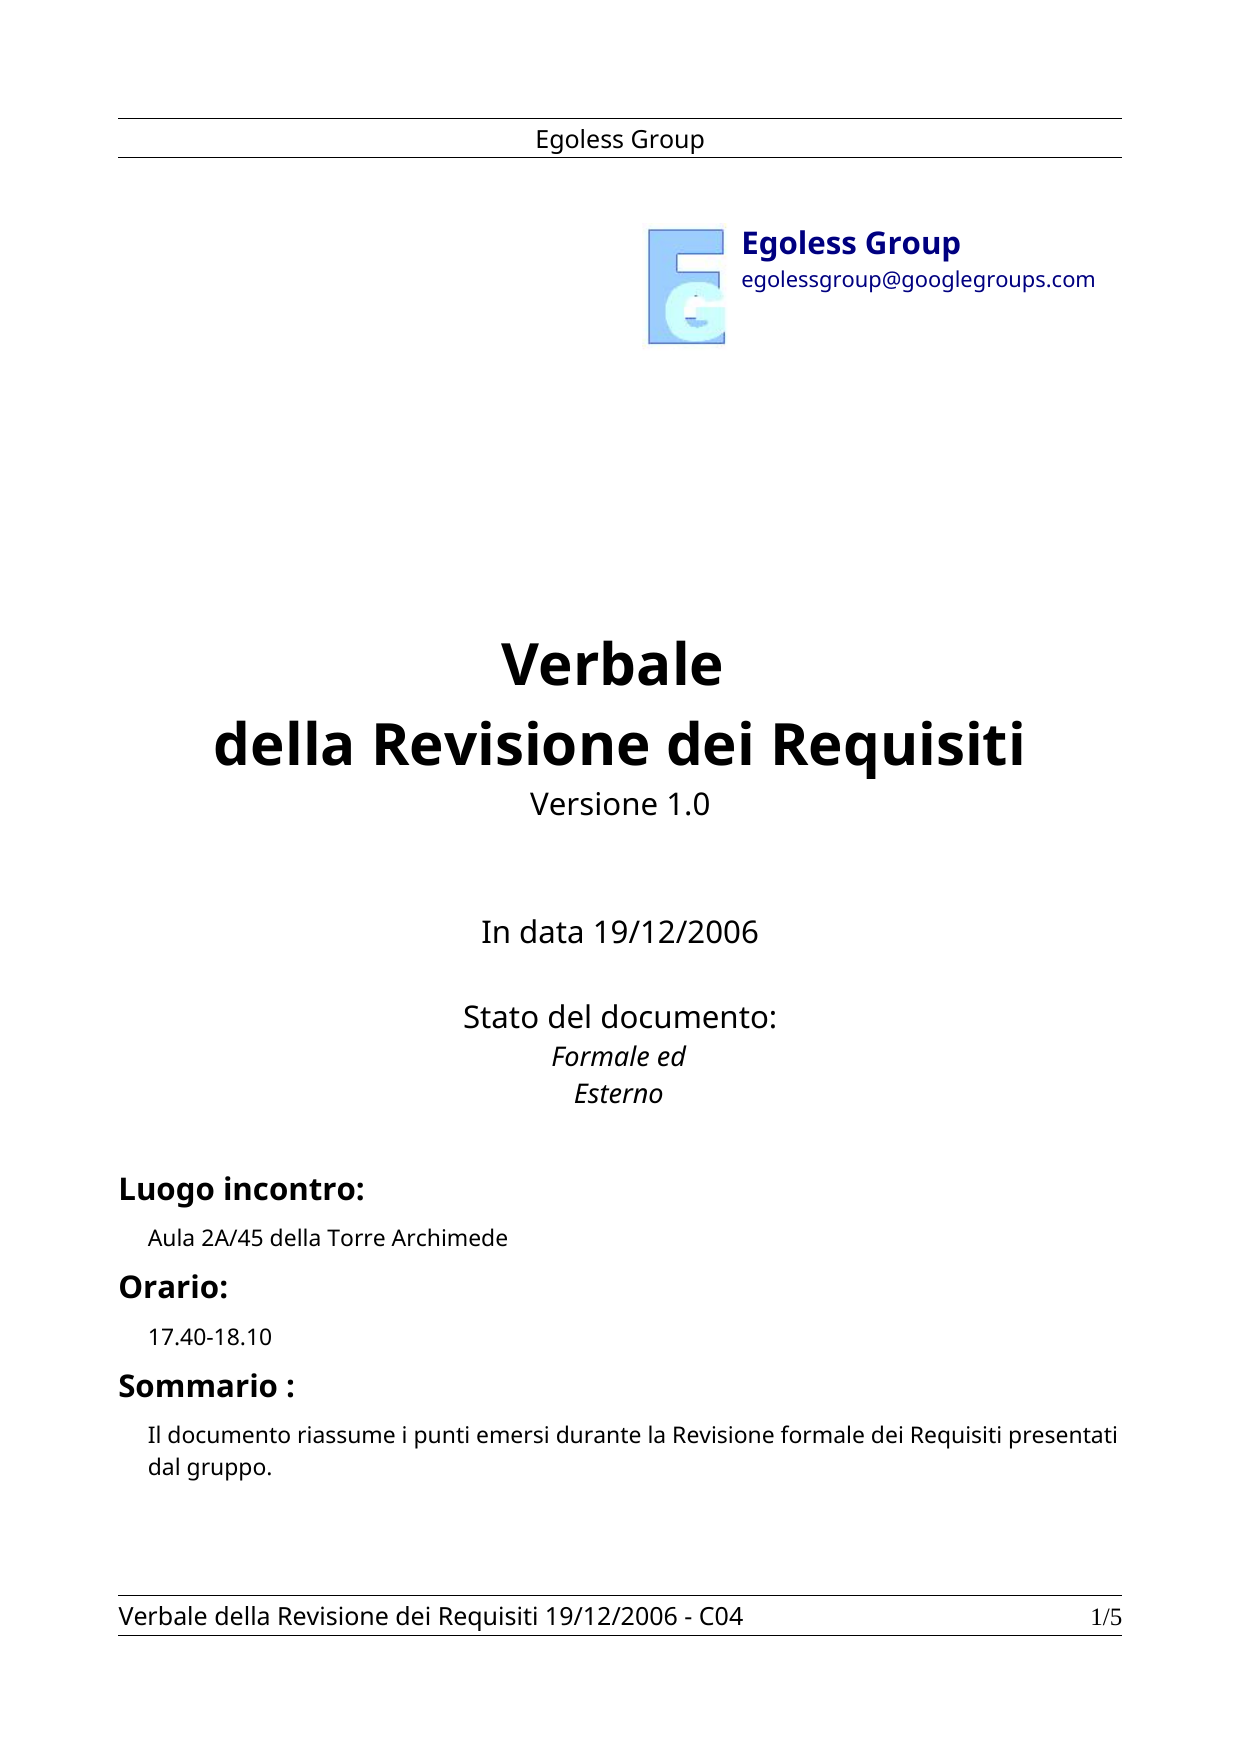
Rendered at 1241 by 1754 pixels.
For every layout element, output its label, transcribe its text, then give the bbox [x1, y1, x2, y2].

text Esterno [118, 1075, 1122, 1112]
text Stato del documento: [118, 995, 1122, 1038]
text 17.40-18.10 [148, 1321, 1122, 1352]
table_header [118, 216, 735, 385]
text Aula 2A/45 della Torre Archimede [148, 1222, 1122, 1253]
text Orario: [118, 1266, 1122, 1308]
text Verbale [118, 623, 1122, 703]
text Versione 1.0 [118, 782, 1122, 825]
picture [642, 223, 733, 352]
text Luogo incontro: [118, 1167, 1122, 1209]
text In data 19/12/2006 [118, 910, 1122, 953]
text della Revisione dei Requisiti [118, 703, 1122, 782]
table_header Egoless Group egolessgroup@googlegroups.com [735, 216, 1122, 385]
text Il documento riassume i punti emersi durante la Revisione formale dei Requisiti presentati dal gruppo. [148, 1419, 1122, 1482]
text Sommario : [118, 1364, 1122, 1407]
text Formale ed [118, 1038, 1122, 1075]
